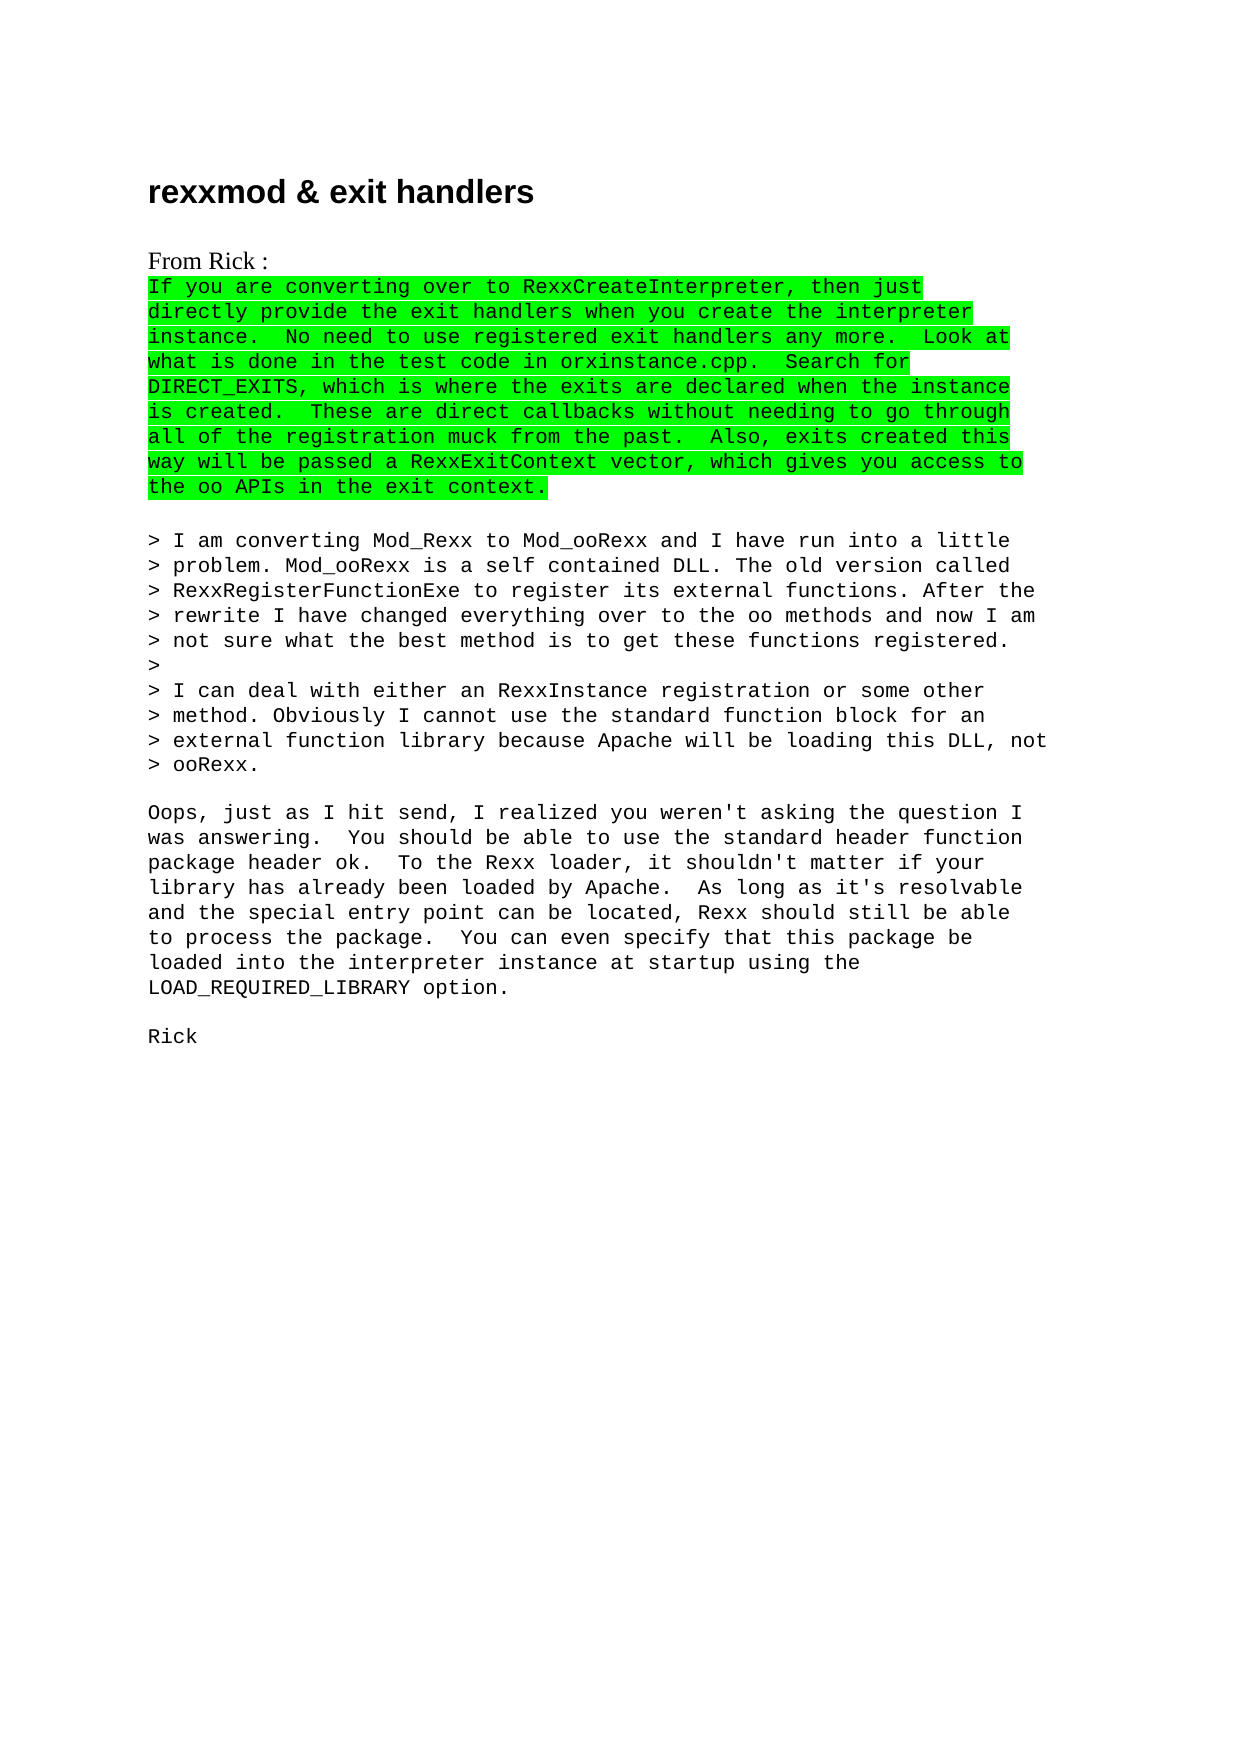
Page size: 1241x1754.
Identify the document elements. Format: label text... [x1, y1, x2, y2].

text was answering. You should be able to use the standard header function [148, 826, 1093, 851]
text the oo APIs in the exit context. [148, 475, 1093, 500]
text Oops, just as I hit send, I realized you weren't asking the question I [148, 801, 1093, 826]
text > I can deal with either an RexxInstance registration or some other [148, 678, 1093, 703]
text > RexxRegisterFunctionExe to register its external functions. After the [148, 578, 1093, 603]
text and the special entry point can be located, Rexx should still be able [148, 901, 1093, 926]
text > problem. Mod_ooRexx is a self contained DLL. The old version called [148, 553, 1093, 578]
text > [148, 653, 1093, 678]
text package header ok. To the Rexx loader, it shouldn't matter if your [148, 851, 1093, 876]
text If you are converting over to RexxCreateInterpreter, then just [148, 275, 1093, 300]
text to process the package. You can even specify that this package be [148, 926, 1093, 951]
text directly provide the exit handlers when you create the interpreter [148, 300, 1093, 325]
text loaded into the interpreter instance at startup using the [148, 951, 1093, 976]
text > not sure what the best method is to get these functions registered. [148, 628, 1093, 653]
text way will be passed a RexxExitContext vector, which gives you access to [148, 450, 1093, 475]
text all of the registration muck from the past. Also, exits created this [148, 425, 1093, 450]
subtitle rexxmod & exit handlers [148, 173, 1093, 211]
text From Rick : [148, 246, 1093, 275]
text library has already been loaded by Apache. As long as it's resolvable [148, 876, 1093, 901]
text > ooRexx. [148, 753, 1093, 777]
text > external function library because Apache will be loading this DLL, not [148, 728, 1093, 753]
text > I am converting Mod_Rexx to Mod_ooRexx and I have run into a little [148, 528, 1093, 553]
text what is done in the test code in orxinstance.cpp. Search for [148, 350, 1093, 375]
text > method. Obviously I cannot use the standard function block for an [148, 703, 1093, 728]
text instance. No need to use registered exit handlers any more. Look at [148, 325, 1093, 350]
text DIRECT_EXITS, which is where the exits are declared when the instance [148, 375, 1093, 400]
text LOAD_REQUIRED_LIBRARY option. [148, 976, 1093, 1001]
text is created. These are direct callbacks without needing to go through [148, 400, 1093, 425]
text > rewrite I have changed everything over to the oo methods and now I am [148, 603, 1093, 628]
text Rick [148, 1026, 1093, 1049]
